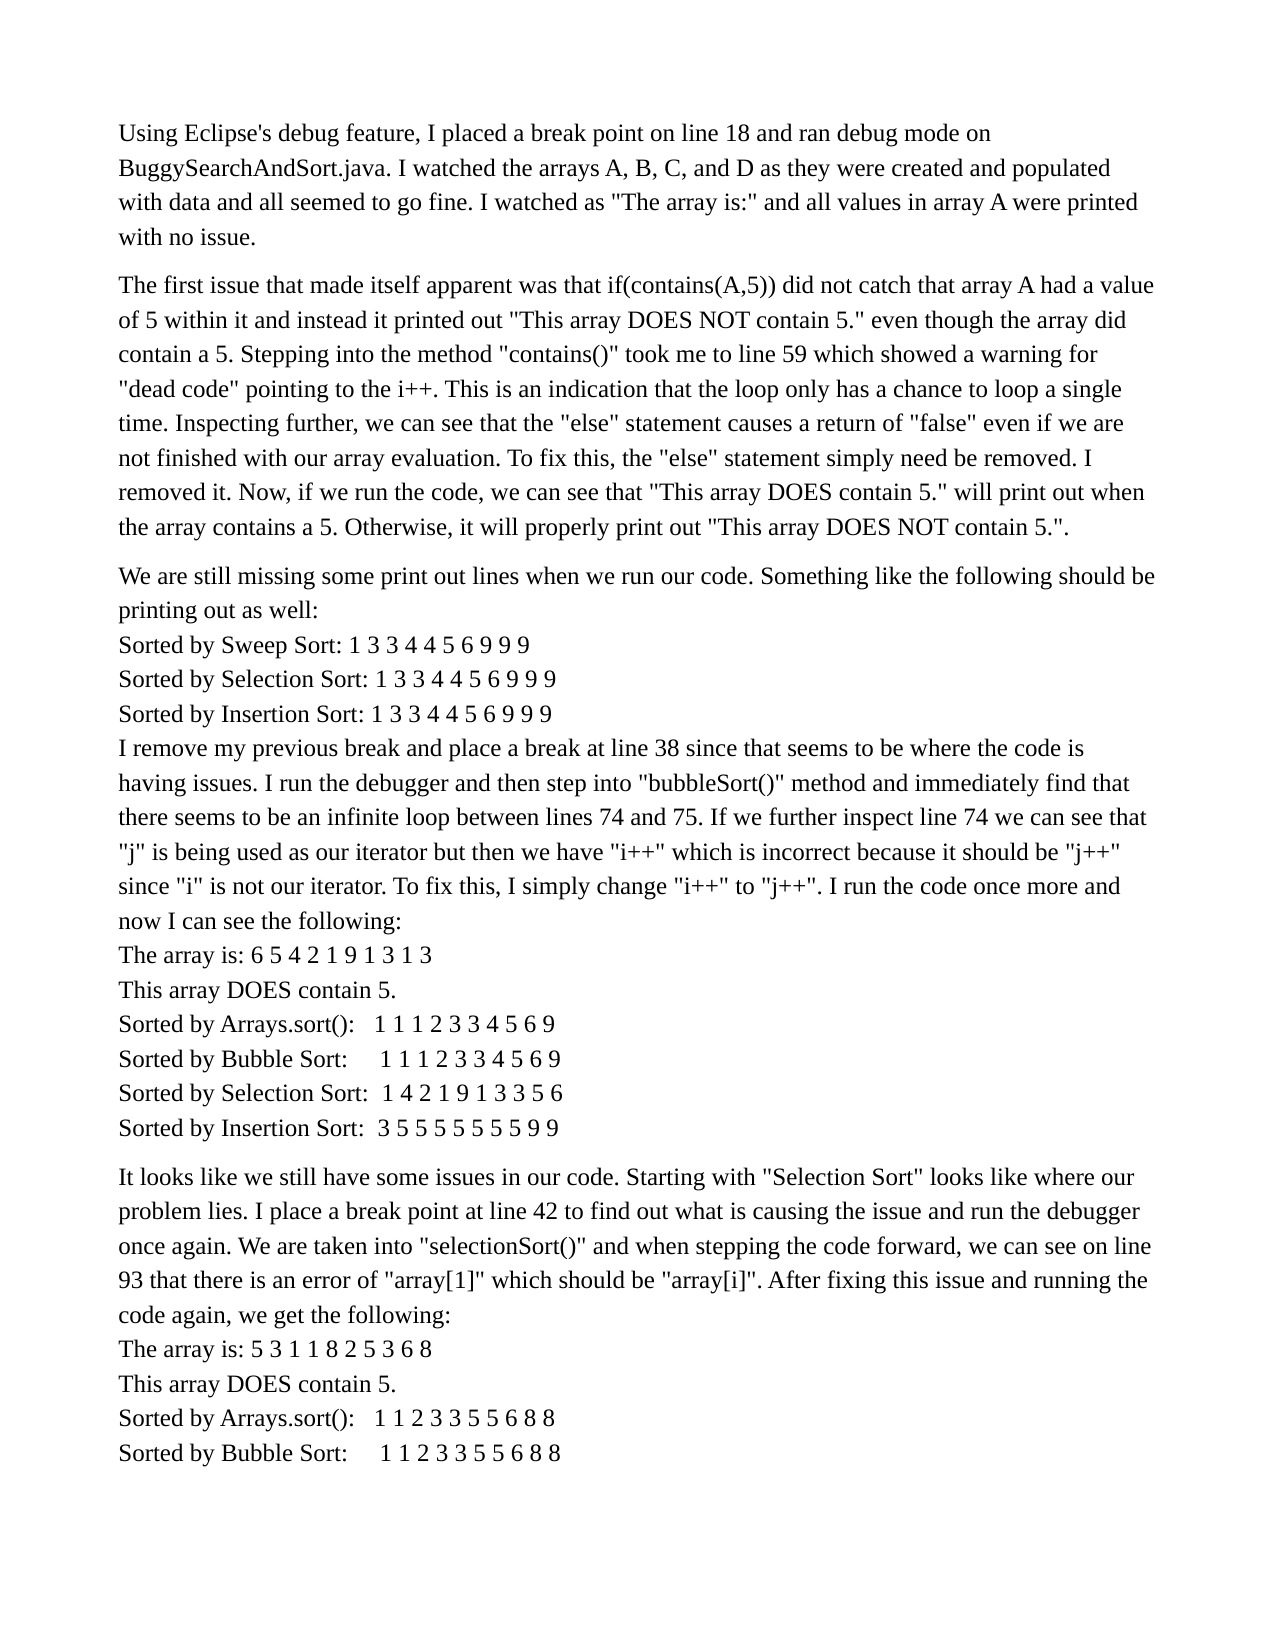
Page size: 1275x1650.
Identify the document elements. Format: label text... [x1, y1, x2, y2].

text We are still missing some print out lines when we run our code. Something like the following should be printing out as well: Sorted by Sweep Sort: 1 3 3 4 4 5 6 9 9 9 Sorted by Selection Sort: 1 3 3 4 4 5 6 9 9 9 Sorted by Insertion Sort: 1 3 3 4 4 5 6 9 9 9 I remove my previous break and place a break at line 38 since that seems to be where the code is having issues. I run the debugger and then step into "bubbleSort()" method and immediately find that there seems to be an infinite loop between lines 74 and 75. If we further inspect line 74 we can see that "j" is being used as our iterator but then we have "i++" which is incorrect because it should be "j++" since "i" is not our iterator. To fix this, I simply change "i++" to "j++". I run the code once more and now I can see the following: The array is: 6 5 4 2 1 9 1 3 1 3 This array DOES contain 5. Sorted by Arrays.sort(): 1 1 1 2 3 3 4 5 6 9 Sorted by Bubble Sort: 1 1 1 2 3 3 4 5 6 9 Sorted by Selection Sort: 1 4 2 1 9 1 3 3 5 6 Sorted by Insertion Sort: 3 5 5 5 5 5 5 5 9 9 [118, 561, 1157, 1141]
text It looks like we still have some issues in our code. Starting with "Selection Sort" looks like where our problem lies. I place a break point at line 42 to find out what is causing the issue and run the debugger once again. We are taken into "selectionSort()" and when stepping the code forward, we can see on line 93 that there is an error of "array[1]" which should be "array[i]". After fixing this issue and running the code again, we get the following: The array is: 5 3 1 1 8 2 5 3 6 8 This array DOES contain 5. Sorted by Arrays.sort(): 1 1 2 3 3 5 5 6 8 8 Sorted by Bubble Sort: 1 1 2 3 3 5 5 6 8 8 [118, 1162, 1157, 1466]
text Using Eclipse's debug feature, I placed a break point on line 18 and ran debug mode on BuggySearchAndSort.java. I watched the arrays A, B, C, and D as they were created and populated with data and all seemed to go fine. I watched as "The array is:" and all values in array A were printed with no issue. [118, 118, 1157, 250]
text The first issue that made itself apparent was that if(contains(A,5)) did not catch that array A had a value of 5 within it and instead it printed out "This array DOES NOT contain 5." even though the array did contain a 5. Stepping into the method "contains()" took me to line 59 which showed a warning for "dead code" pointing to the i++. This is an indication that the loop only has a chance to loop a single time. Inspecting further, we can see that the "else" statement causes a return of "false" even if we are not finished with our array evaluation. To fix this, the "else" statement simply need be removed. I removed it. Now, if we run the code, we can see that "This array DOES contain 5." will print out when the array contains a 5. Otherwise, it will properly print out "This array DOES NOT contain 5.". [118, 271, 1157, 541]
